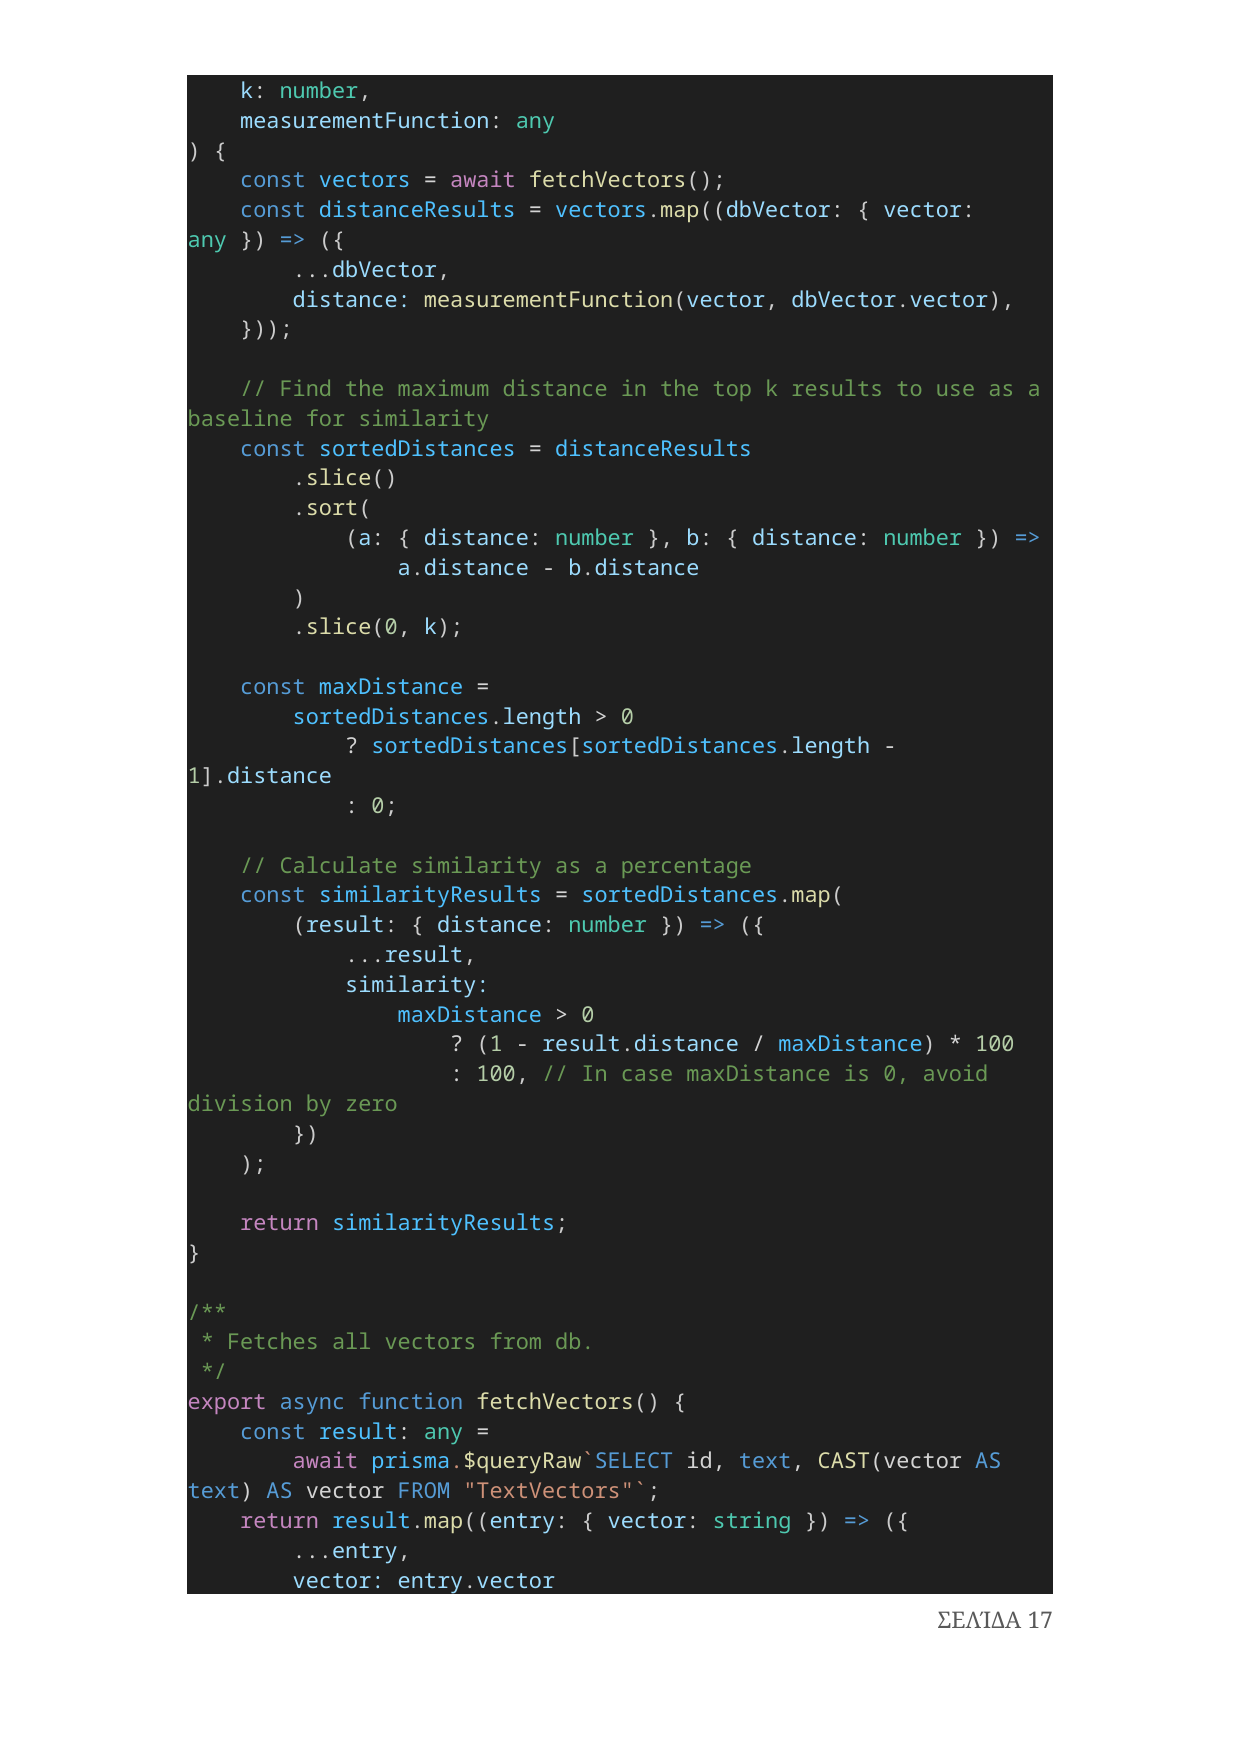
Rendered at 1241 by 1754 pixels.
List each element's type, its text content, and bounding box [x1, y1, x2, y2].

text k: number, [187, 75, 1053, 105]
text : 100, // In case maxDistance is 0, avoid division by zero [187, 1058, 1053, 1118]
text vector: entry.vector [187, 1564, 1053, 1594]
text ...result, [187, 939, 1053, 969]
text ...dbVector, [187, 254, 1053, 283]
text a.distance - b.distance [187, 552, 1053, 581]
text const result: any = [187, 1416, 1053, 1445]
text maxDistance > 0 [187, 998, 1053, 1028]
text ) [187, 581, 1053, 611]
text await prisma.$queryRaw`SELECT id, text, CAST(vector AS text) AS vector FROM "TextVectors"`; [187, 1445, 1053, 1505]
text measurementFunction: any [187, 105, 1053, 134]
text })); [187, 313, 1053, 343]
text return similarityResults; [187, 1207, 1053, 1237]
text return result.map((entry: { vector: string }) => ({ [187, 1505, 1053, 1535]
text : 0; [187, 790, 1053, 820]
text similarity: [187, 969, 1053, 998]
text } [187, 1237, 1053, 1267]
text const similarityResults = sortedDistances.map( [187, 879, 1053, 909]
text sortedDistances.length > 0 [187, 701, 1053, 730]
text (result: { distance: number }) => ({ [187, 909, 1053, 939]
text ? (1 - result.distance / maxDistance) * 100 [187, 1028, 1053, 1058]
text const sortedDistances = distanceResults [187, 432, 1053, 462]
text .slice() [187, 462, 1053, 492]
text .sort( [187, 492, 1053, 522]
text ...entry, [187, 1535, 1053, 1564]
text // Find the maximum distance in the top k results to use as a baseline for similarity [187, 373, 1053, 432]
text */ [187, 1356, 1053, 1386]
text // Calculate similarity as a percentage [187, 849, 1053, 879]
text }) [187, 1118, 1053, 1147]
text export async function fetchVectors() { [187, 1386, 1053, 1416]
text .slice(0, k); [187, 611, 1053, 641]
text ? sortedDistances[sortedDistances.length - 1].distance [187, 730, 1053, 790]
text const vectors = await fetchVectors(); [187, 164, 1053, 194]
text (a: { distance: number }, b: { distance: number }) => [187, 522, 1053, 552]
text distance: measurementFunction(vector, dbVector.vector), [187, 283, 1053, 313]
text /** [187, 1296, 1053, 1326]
text * Fetches all vectors from db. [187, 1326, 1053, 1356]
text ) { [187, 134, 1053, 164]
text ); [187, 1147, 1053, 1177]
text const maxDistance = [187, 671, 1053, 701]
text const distanceResults = vectors.map((dbVector: { vector: any }) => ({ [187, 194, 1053, 254]
